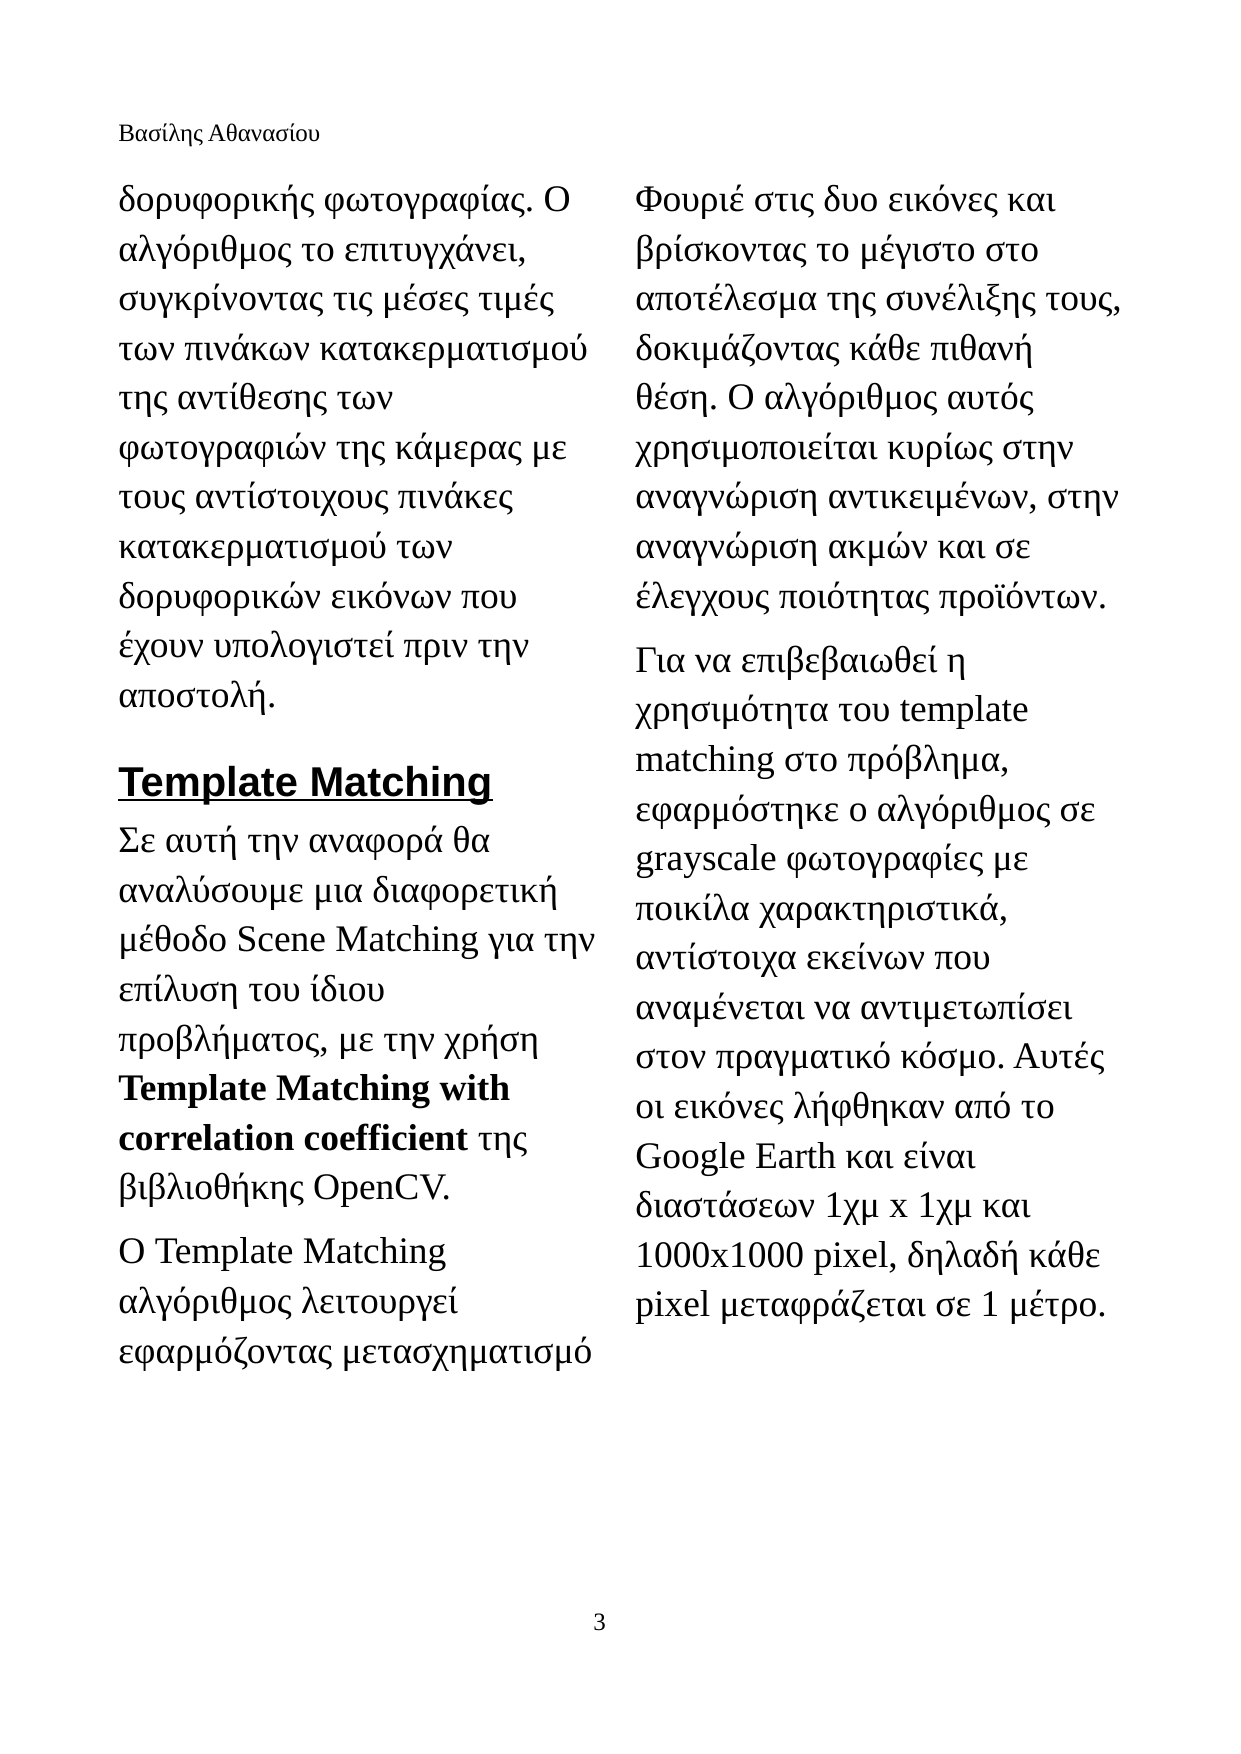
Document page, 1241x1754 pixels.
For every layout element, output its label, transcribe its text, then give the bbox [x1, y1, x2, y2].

text Ο Template Matching αλγόριθμος λειτουργεί εφαρμόζοντας μετασχηματισμό [118, 1229, 605, 1371]
text Για να επιβεβαιωθεί η χρησιμότητα του template matching στο πρόβλημα, εφαρμόστηκε ο αλγόριθμος σε grayscale φωτογραφίες με ποικίλα χαρακτηριστικά, αντίστοιχα εκείνων που αναμένεται να αντιμετωπίσει στον πραγματικό κόσμο. Αυτές οι εικόνες λήφθηκαν από το Google Earth και είναι διαστάσεων 1χμ x 1χμ και 1000x1000 pixel, δηλαδή κάθε pixel μεταφράζεται σε 1 μέτρο. [635, 637, 1122, 1325]
text δορυφορικής φωτογραφίας. Ο αλγόριθμος το επιτυγχάνει, συγκρίνοντας τις μέσες τιμές των πινάκων κατακερματισμού της αντίθεσης των φωτογραφιών της κάμερας με τους αντίστοιχους πινάκες κατακερματισμού των δορυφορικών εικόνων που έχουν υπολογιστεί πριν την αποστολή. [118, 176, 605, 715]
text Σε αυτή την αναφορά θα αναλύσουμε μια διαφορετική μέθοδο Scene Matching για την επίλυση του ίδιου προβλήματος, με την χρήση Template Matching with correlation coefficient της βιβλιοθήκης OpenCV. [118, 818, 605, 1208]
text Φουριέ στις δυο εικόνες και βρίσκοντας το μέγιστο στο αποτέλεσμα της συνέλιξης τους, δοκιμάζοντας κάθε πιθανή θέση. Ο αλγόριθμος αυτός χρησιμοποιείται κυρίως στην αναγνώριση αντικειμένων, στην αναγνώριση ακμών και σε έλεγχους ποιότητας προϊόντων. [635, 176, 1122, 616]
subtitle Template Matching [118, 757, 605, 805]
